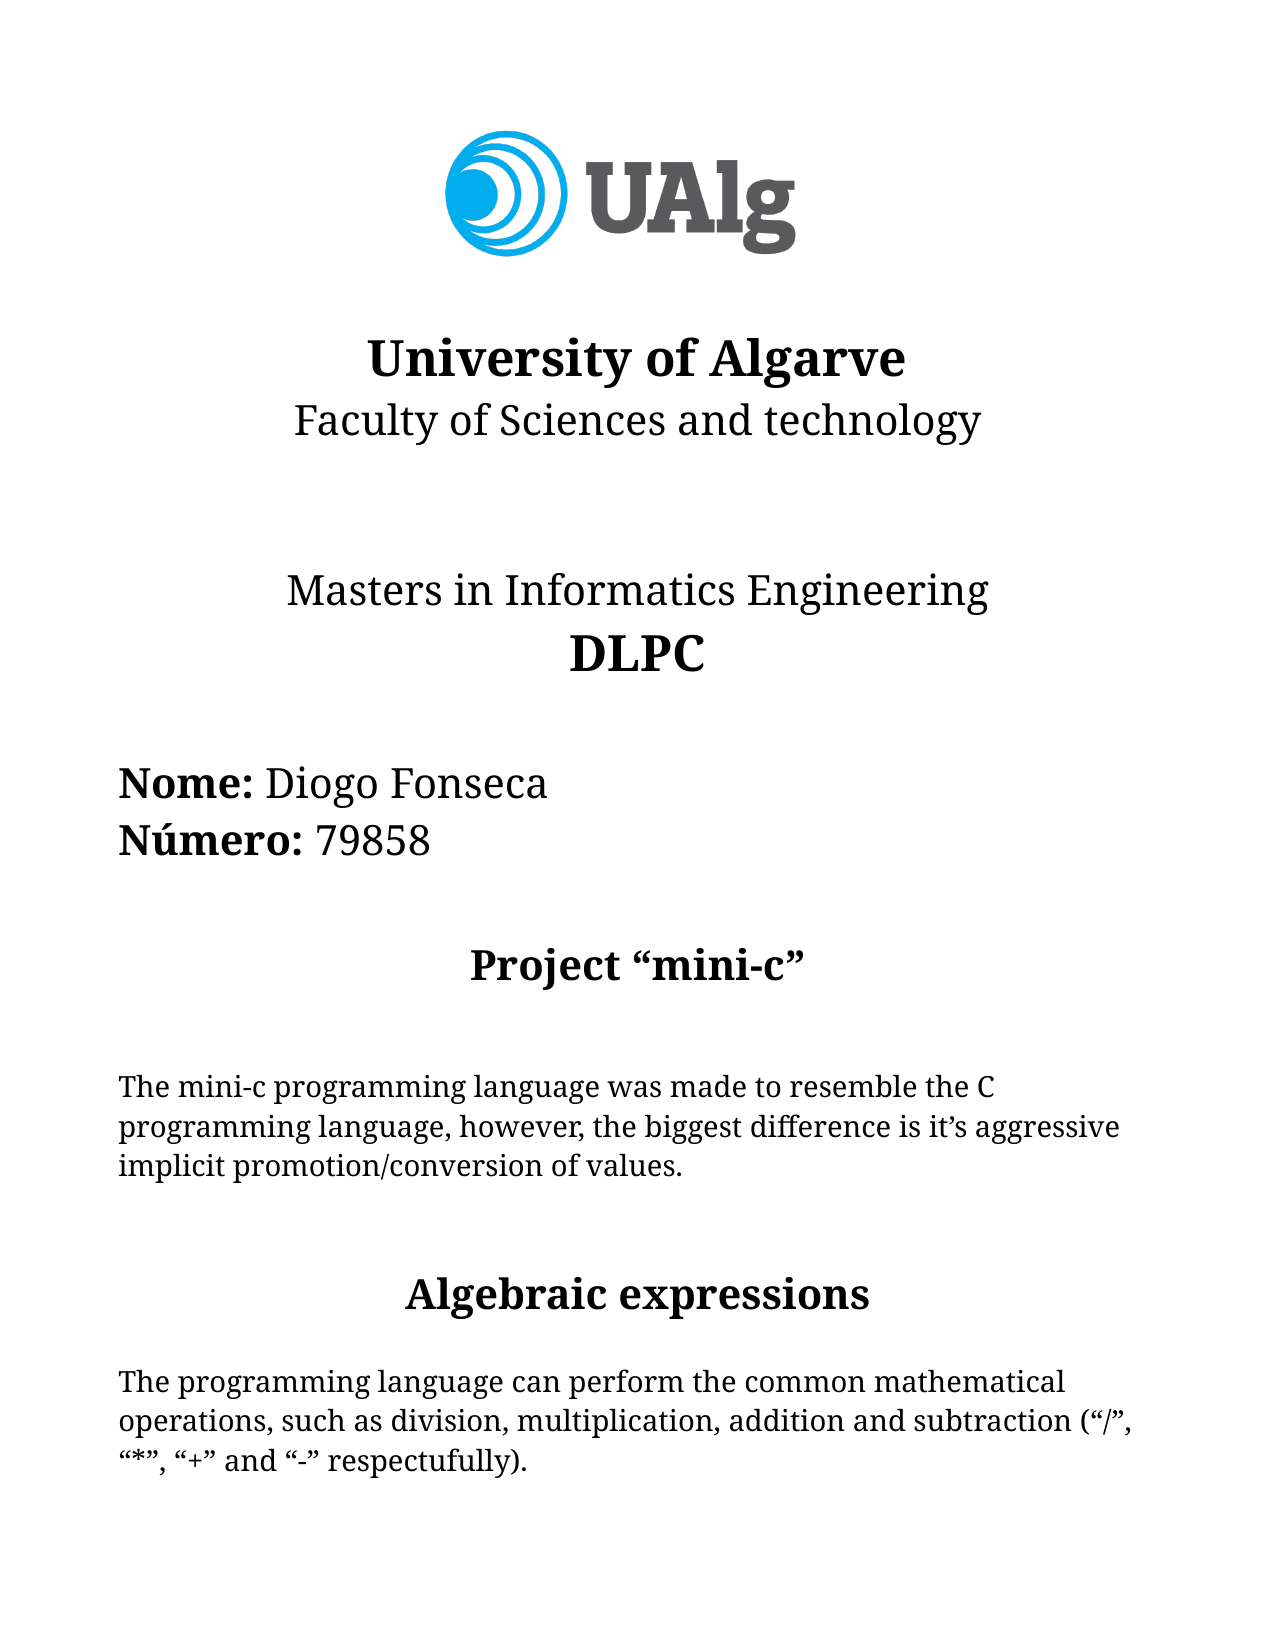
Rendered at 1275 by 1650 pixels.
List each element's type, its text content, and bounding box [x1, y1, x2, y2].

text University of Algarve [118, 322, 1157, 391]
text Masters in Informatics Engineering [118, 561, 1157, 618]
text Faculty of Sciences and technology [118, 391, 1157, 447]
text Nome: Diogo Fonseca [118, 754, 1157, 811]
text The programming language can perform the common mathematical operations, such as division, multiplication, addition and subtraction (“/”, “*”, “+” and “-” respectufully). [118, 1361, 1157, 1480]
text Project “mini-c” [118, 936, 1157, 992]
text Algebraic expressions [118, 1264, 1157, 1321]
text The mini-c programming language was made to resemble the C programming language, however, the biggest difference is it’s aggressive implicit promotion/conversion of values. [118, 1066, 1157, 1185]
text DLPC [118, 618, 1157, 686]
text Número: 79858 [118, 811, 1157, 867]
picture [434, 118, 841, 258]
